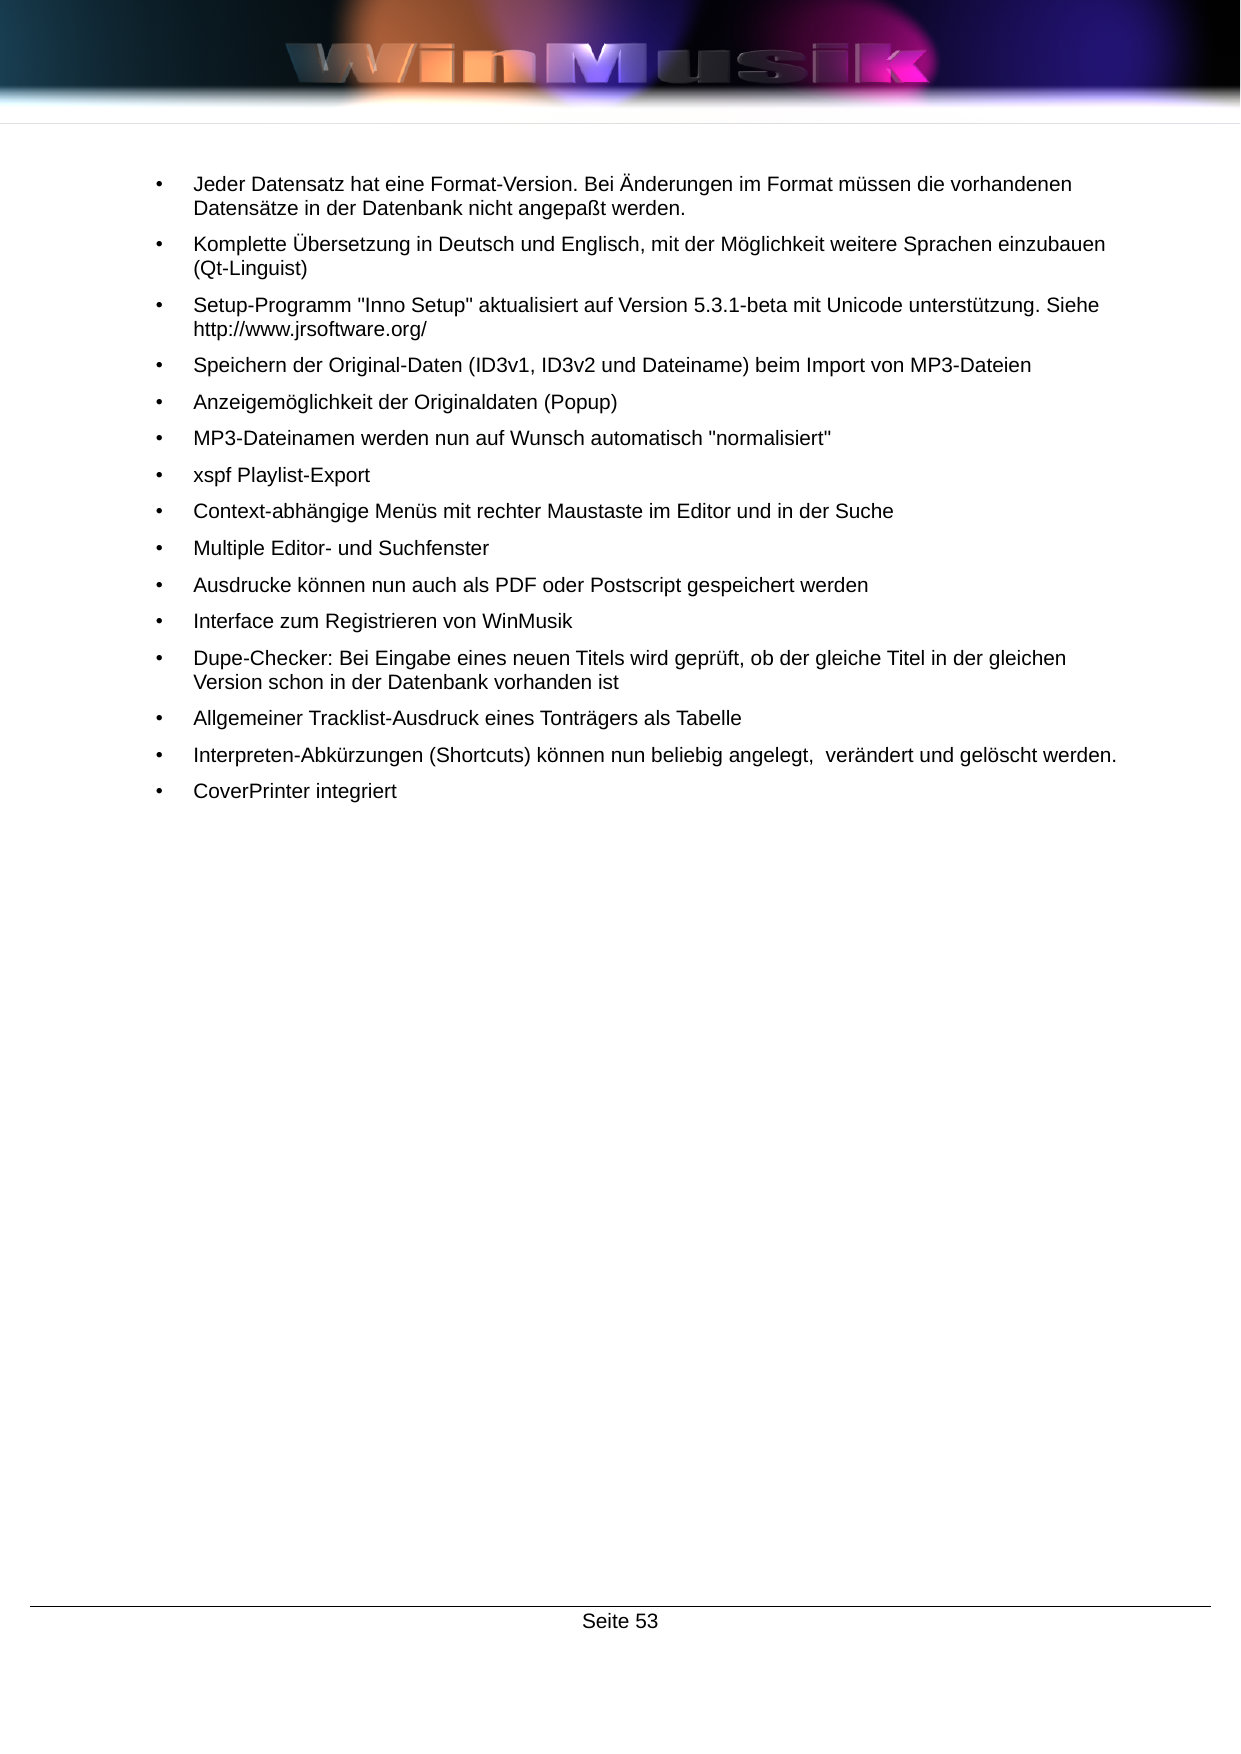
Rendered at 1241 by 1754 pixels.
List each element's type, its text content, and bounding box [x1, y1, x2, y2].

list Ausdrucke können nun auch als PDF oder Postscript gespeichert werden [156, 572, 1122, 597]
list CoverPrinter integriert [156, 779, 1122, 803]
list Interface zum Registrieren von WinMusik [156, 609, 1122, 633]
list Komplette Übersetzung in Deutsch und Englisch, mit der Möglichkeit weitere Sprachen einzubauen (Qt-Linguist) [156, 232, 1122, 280]
list Jeder Datensatz hat eine Format-Version. Bei Änderungen im Format müssen die vorhandenen Datensätze in der Datenbank nicht angepaßt werden. [156, 172, 1122, 219]
list Setup-Programm "Inno Setup" aktualisiert auf Version 5.3.1-beta mit Unicode unterstützung. Siehe http://www.jrsoftware.org/ [156, 293, 1122, 341]
list MP3-Dateinamen werden nun auf Wunsch automatisch "normalisiert" [156, 426, 1122, 450]
list Context-abhängige Menüs mit rechter Maustaste im Editor und in der Suche [156, 499, 1122, 523]
list xspf Playlist-Export [156, 463, 1122, 487]
list Anzeigemöglichkeit der Originaldaten (Popup) [156, 390, 1122, 414]
list Multiple Editor- und Suchfenster [156, 536, 1122, 560]
list Speichern der Original-Daten (ID3v1, ID3v2 und Dateiname) beim Import von MP3-Dateien [156, 353, 1122, 377]
list Allgemeiner Tracklist-Ausdruck eines Tonträgers als Tabelle [156, 706, 1122, 730]
list Dupe-Checker: Bei Eingabe eines neuen Titels wird geprüft, ob der gleiche Titel in der gleichen Version schon in der Datenbank vorhanden ist [156, 646, 1122, 694]
list Interpreten-Abkürzungen (Shortcuts) können nun beliebig angelegt, verändert und gelöscht werden. [156, 743, 1122, 767]
